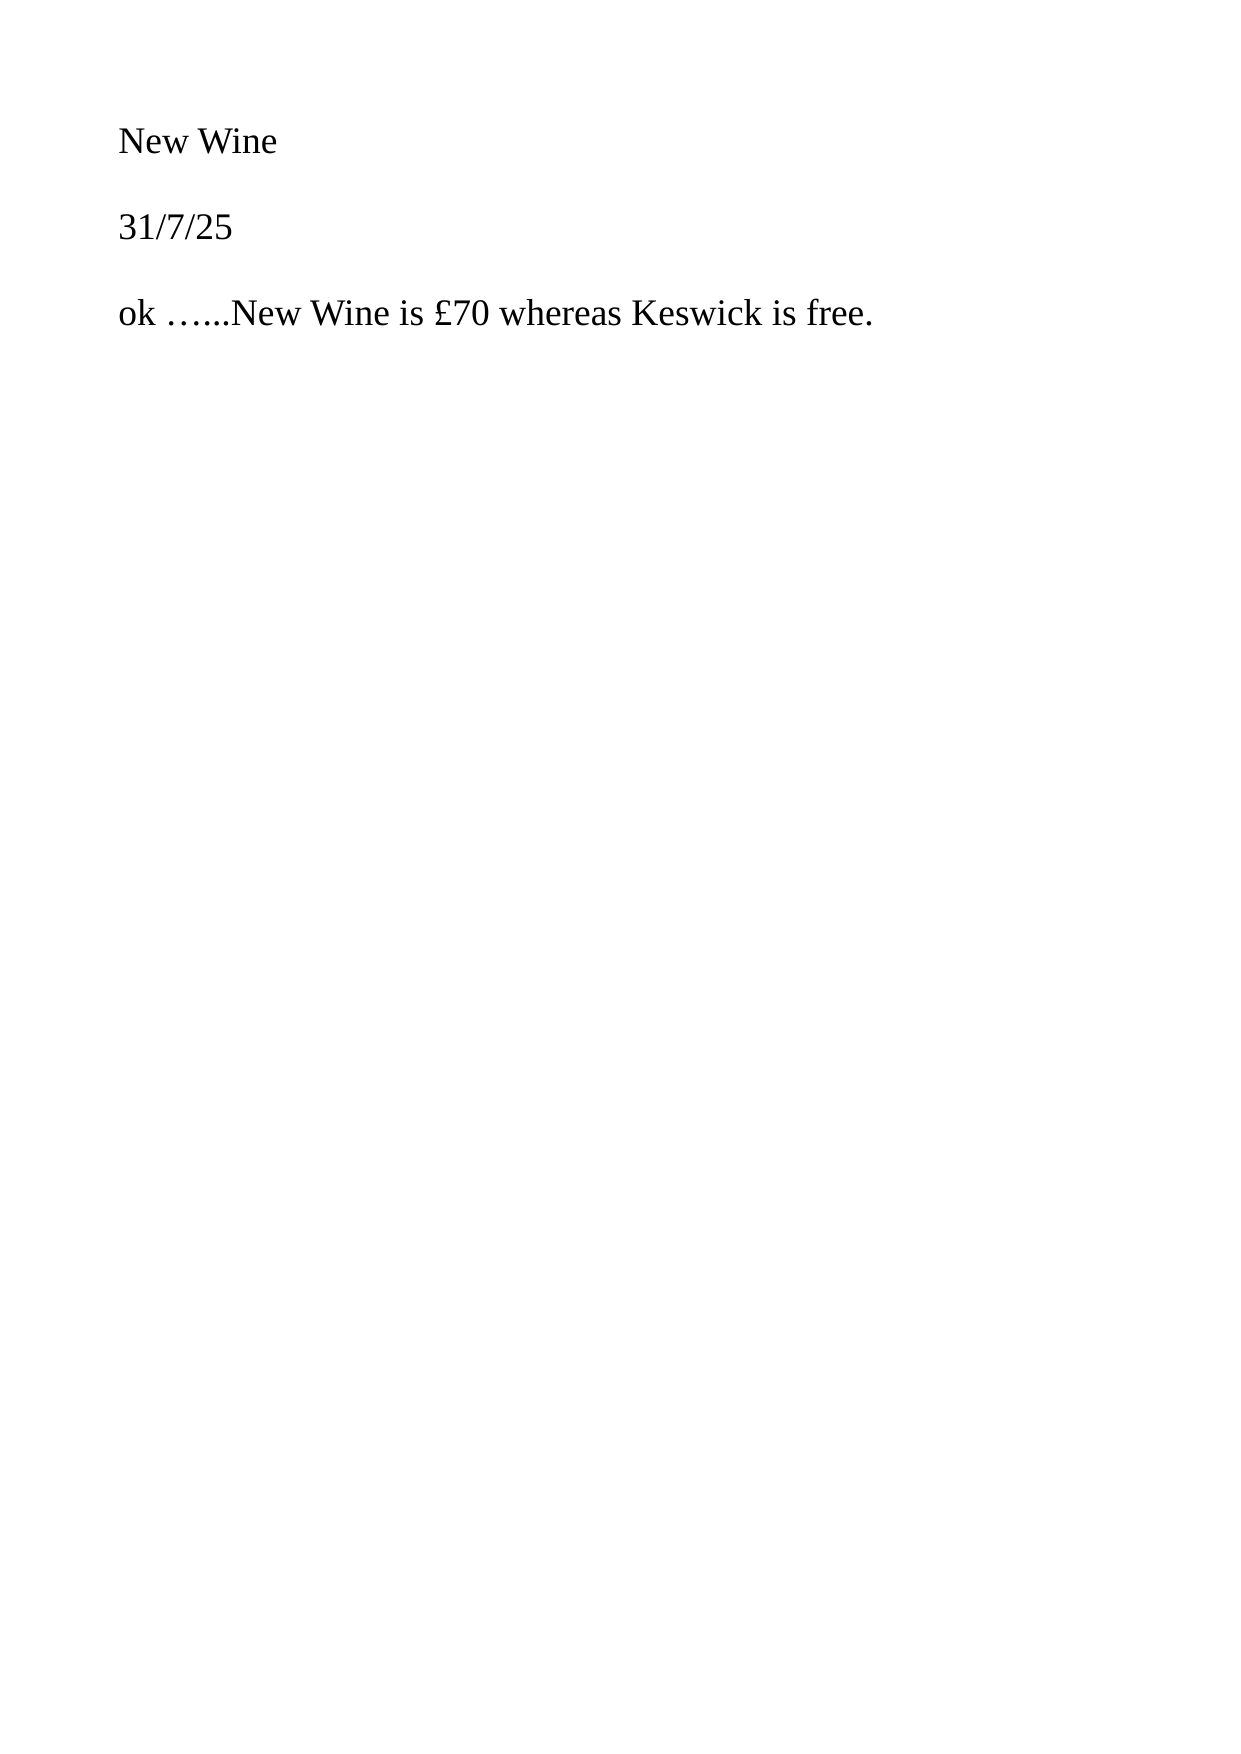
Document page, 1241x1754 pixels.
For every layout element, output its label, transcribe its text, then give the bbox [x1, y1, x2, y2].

text New Wine [118, 118, 1122, 161]
text 31/7/25 [118, 204, 1122, 247]
text ok …...New Wine is £70 whereas Keswick is free. [118, 291, 1122, 334]
